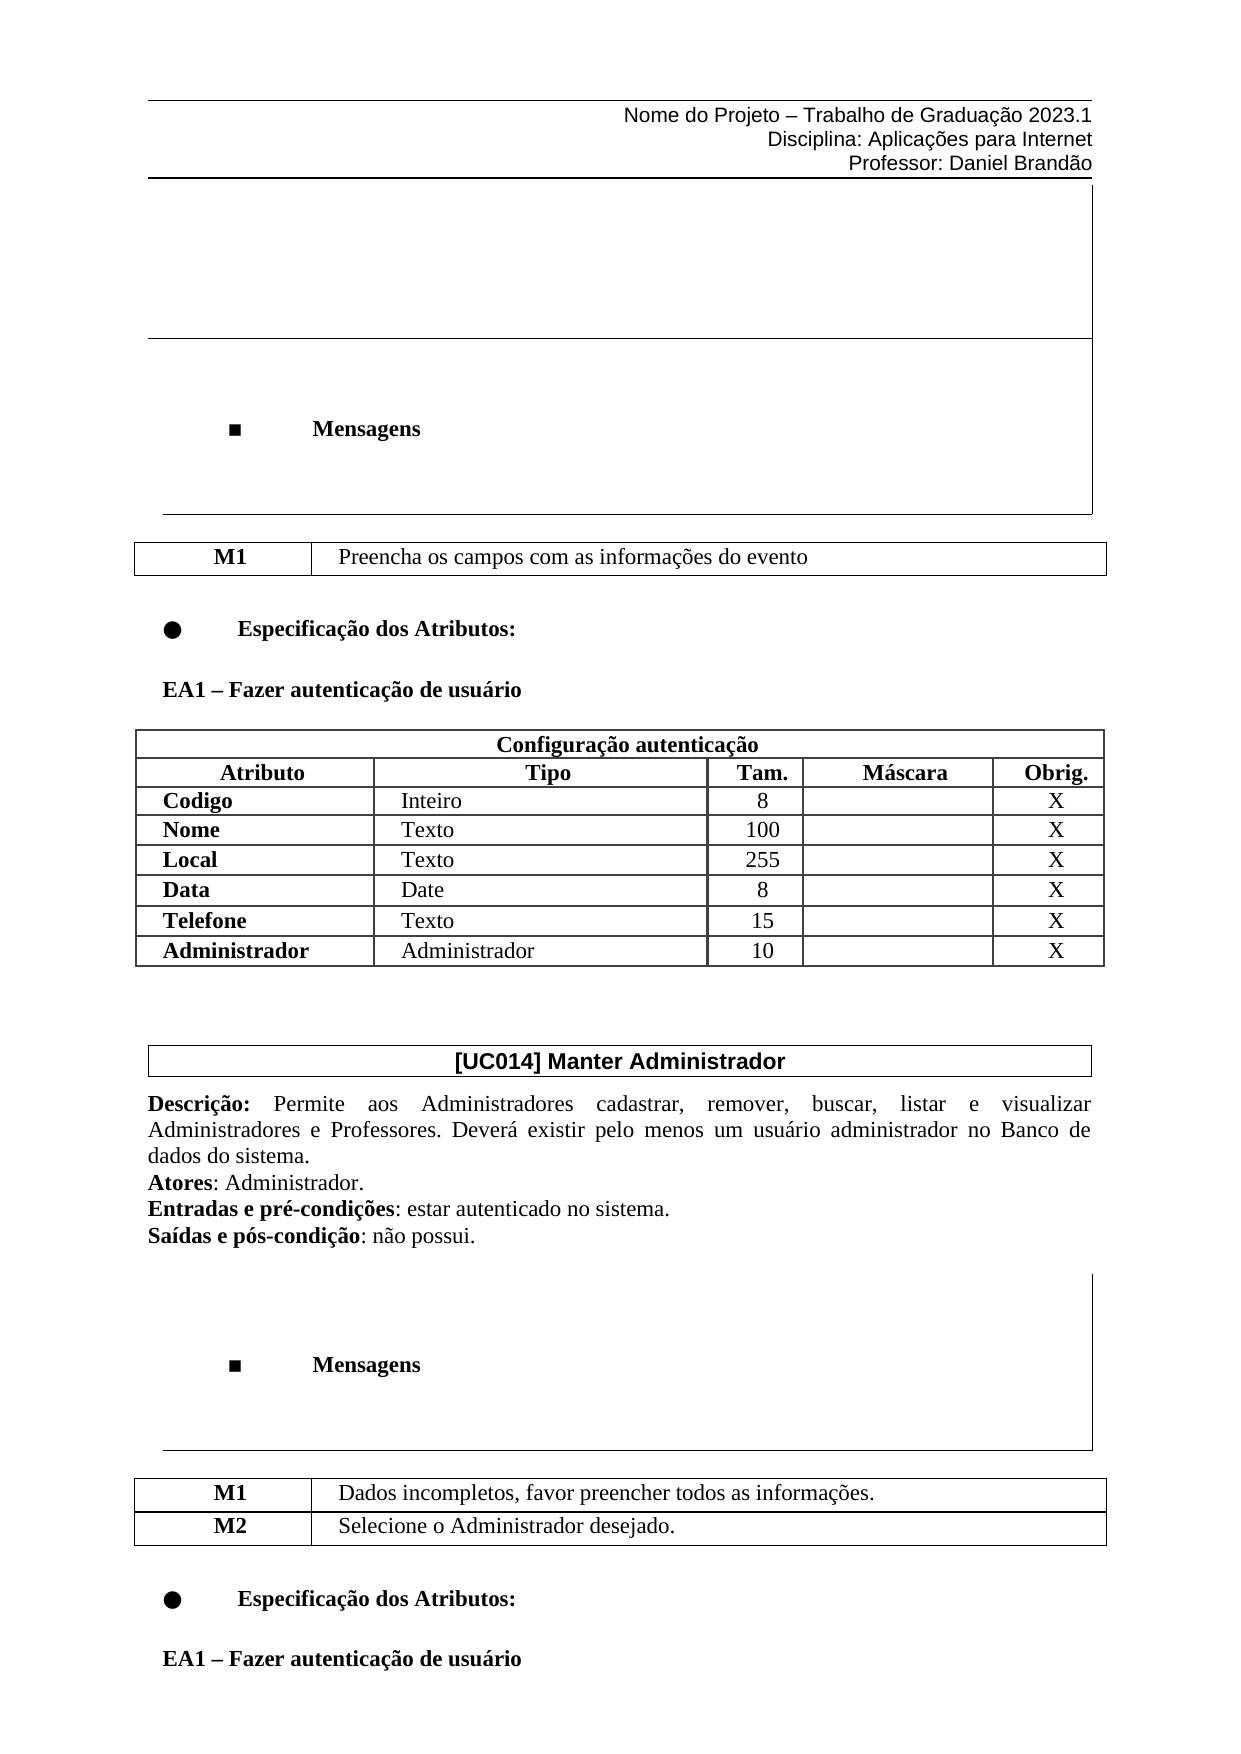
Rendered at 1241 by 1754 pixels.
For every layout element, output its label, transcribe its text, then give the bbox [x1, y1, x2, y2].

table_cell 255 [709, 846, 802, 874]
text Saídas e pós-condição: não possui. [148, 1222, 1092, 1248]
table_cell [804, 876, 992, 904]
table_cell Texto [375, 816, 706, 844]
table_cell Local [137, 846, 373, 874]
table_cell Máscara [804, 759, 992, 786]
table_header Configuração autenticação [137, 731, 1103, 757]
text Atores: Administrador. [148, 1169, 1092, 1195]
table_header M1 [135, 1479, 311, 1511]
text EA1 – Fazer autenticação de usuário [162, 1645, 1078, 1672]
table_cell Texto [375, 846, 706, 874]
table_cell Tipo [375, 759, 706, 786]
table_cell 15 [709, 907, 802, 935]
list Mensagens [162, 338, 1092, 514]
table_cell Atributo [137, 759, 373, 786]
table_cell [804, 816, 992, 844]
table_cell Obrig. [994, 759, 1103, 786]
table_cell [804, 788, 992, 814]
table_cell 100 [709, 816, 802, 844]
table_cell [804, 937, 992, 965]
table_cell Codigo [137, 788, 373, 814]
table_cell X [994, 816, 1103, 844]
table_cell 8 [709, 876, 802, 904]
table_cell M2 [135, 1513, 311, 1544]
text EA1 – Fazer autenticação de usuário [162, 676, 1078, 702]
table_cell Tam. [709, 759, 802, 786]
table_cell X [994, 907, 1103, 935]
list Mensagens [162, 1274, 1092, 1451]
table_cell Telefone [137, 907, 373, 935]
table_cell Texto [375, 907, 706, 935]
table_cell 10 [709, 937, 802, 965]
table_cell Data [137, 876, 373, 904]
table_cell X [994, 876, 1103, 904]
list Especificação dos Atributos: [162, 603, 1078, 649]
table_header Dados incompletos, favor preencher todos as informações. [312, 1479, 1106, 1511]
table_cell Administrador [375, 937, 706, 965]
list Especificação dos Atributos: [162, 1572, 1078, 1619]
table_cell 8 [709, 788, 802, 814]
text Entradas e pré-condições: estar autenticado no sistema. [148, 1195, 1092, 1222]
table_cell Nome [137, 816, 373, 844]
table_cell [804, 907, 992, 935]
table_cell Selecione o Administrador desejado. [312, 1513, 1106, 1544]
table_cell Date [375, 876, 706, 904]
table_cell X [994, 937, 1103, 965]
table_header M1 [135, 543, 311, 575]
text [UC014] Manter Administrador [149, 1046, 1091, 1076]
text Descrição: Permite aos Administradores cadastrar, remover, buscar, listar e visualizar Administradores e Professores. Deverá existir pelo menos um usuário administrador no Banco de dados do sistema. [148, 1090, 1092, 1169]
table_cell Inteiro [375, 788, 706, 814]
table_cell [804, 846, 992, 874]
table_header Preencha os campos com as informações do evento [312, 543, 1106, 575]
table_cell X [994, 846, 1103, 874]
table_cell Administrador [137, 937, 373, 965]
table_cell X [994, 788, 1103, 814]
